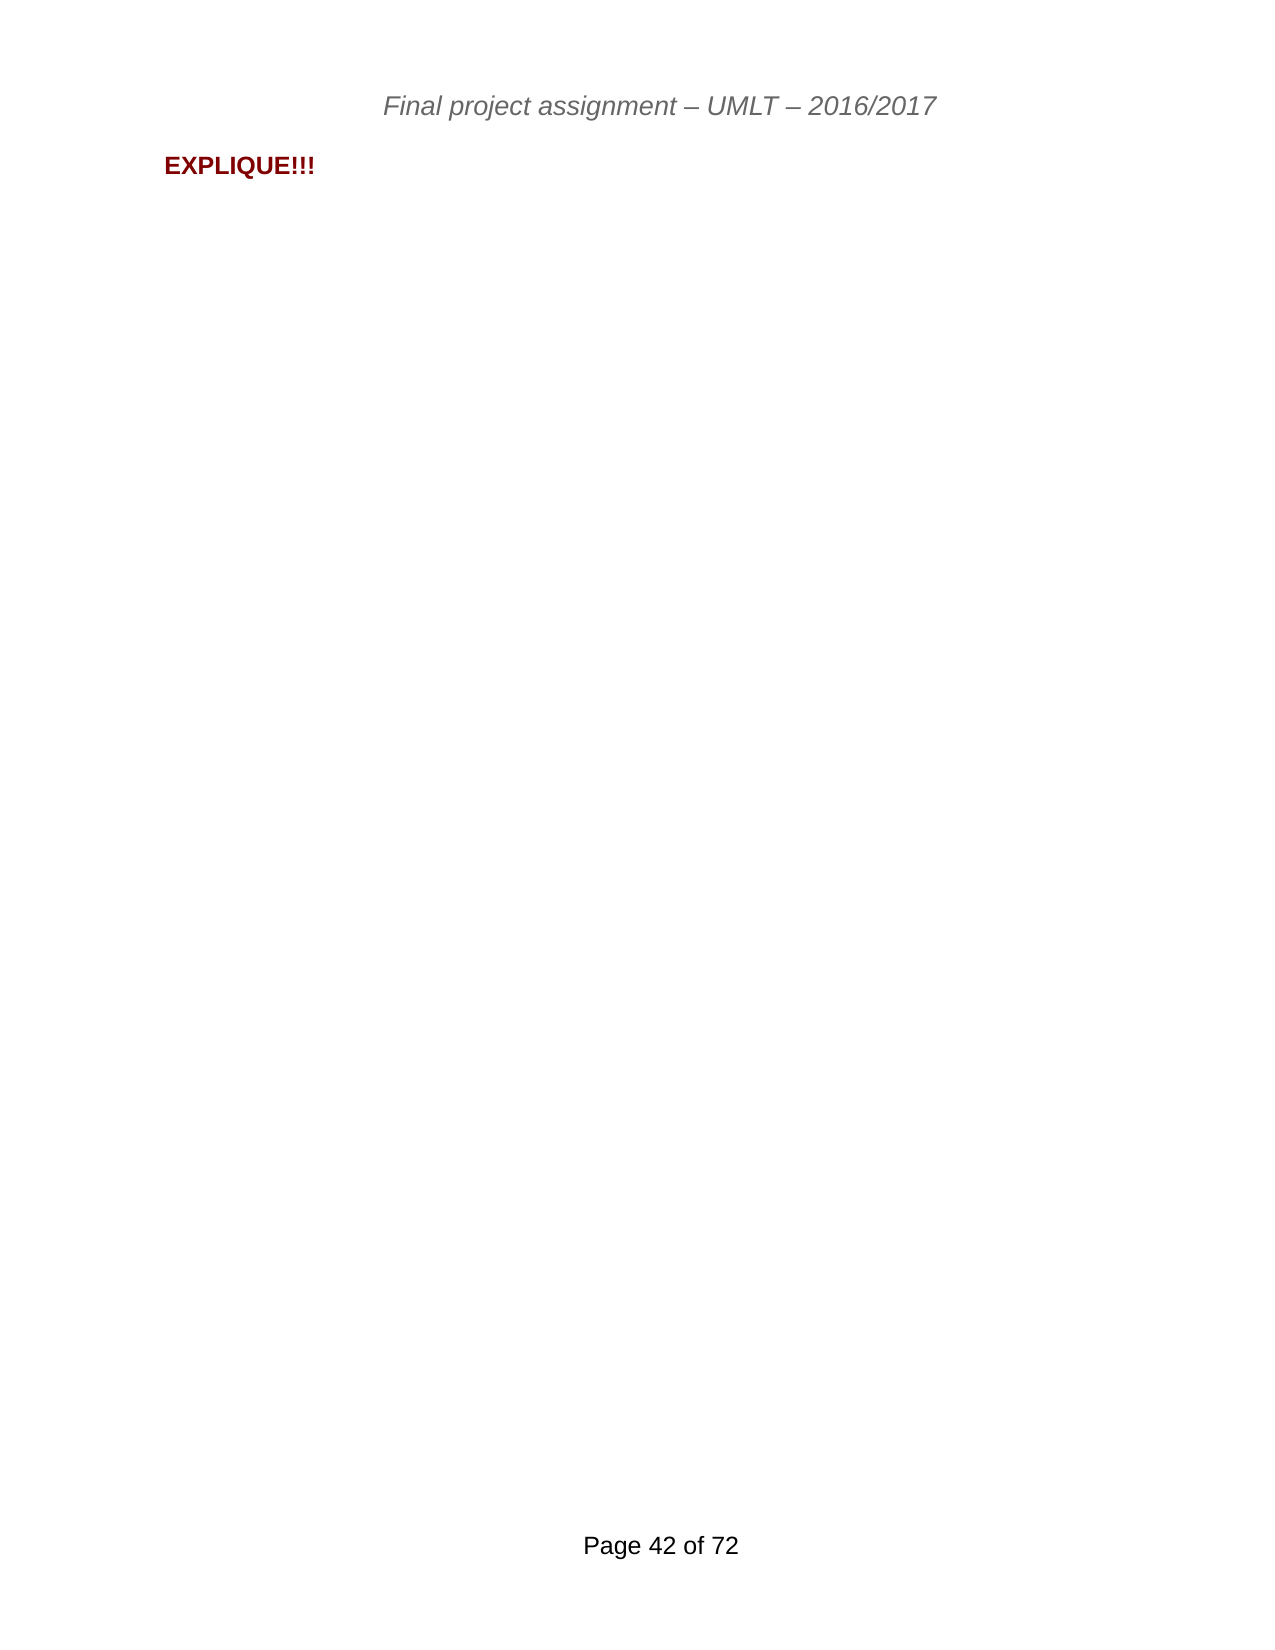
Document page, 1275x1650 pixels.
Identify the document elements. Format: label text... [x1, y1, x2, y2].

text EXPLIQUE!!! [164, 151, 1158, 180]
